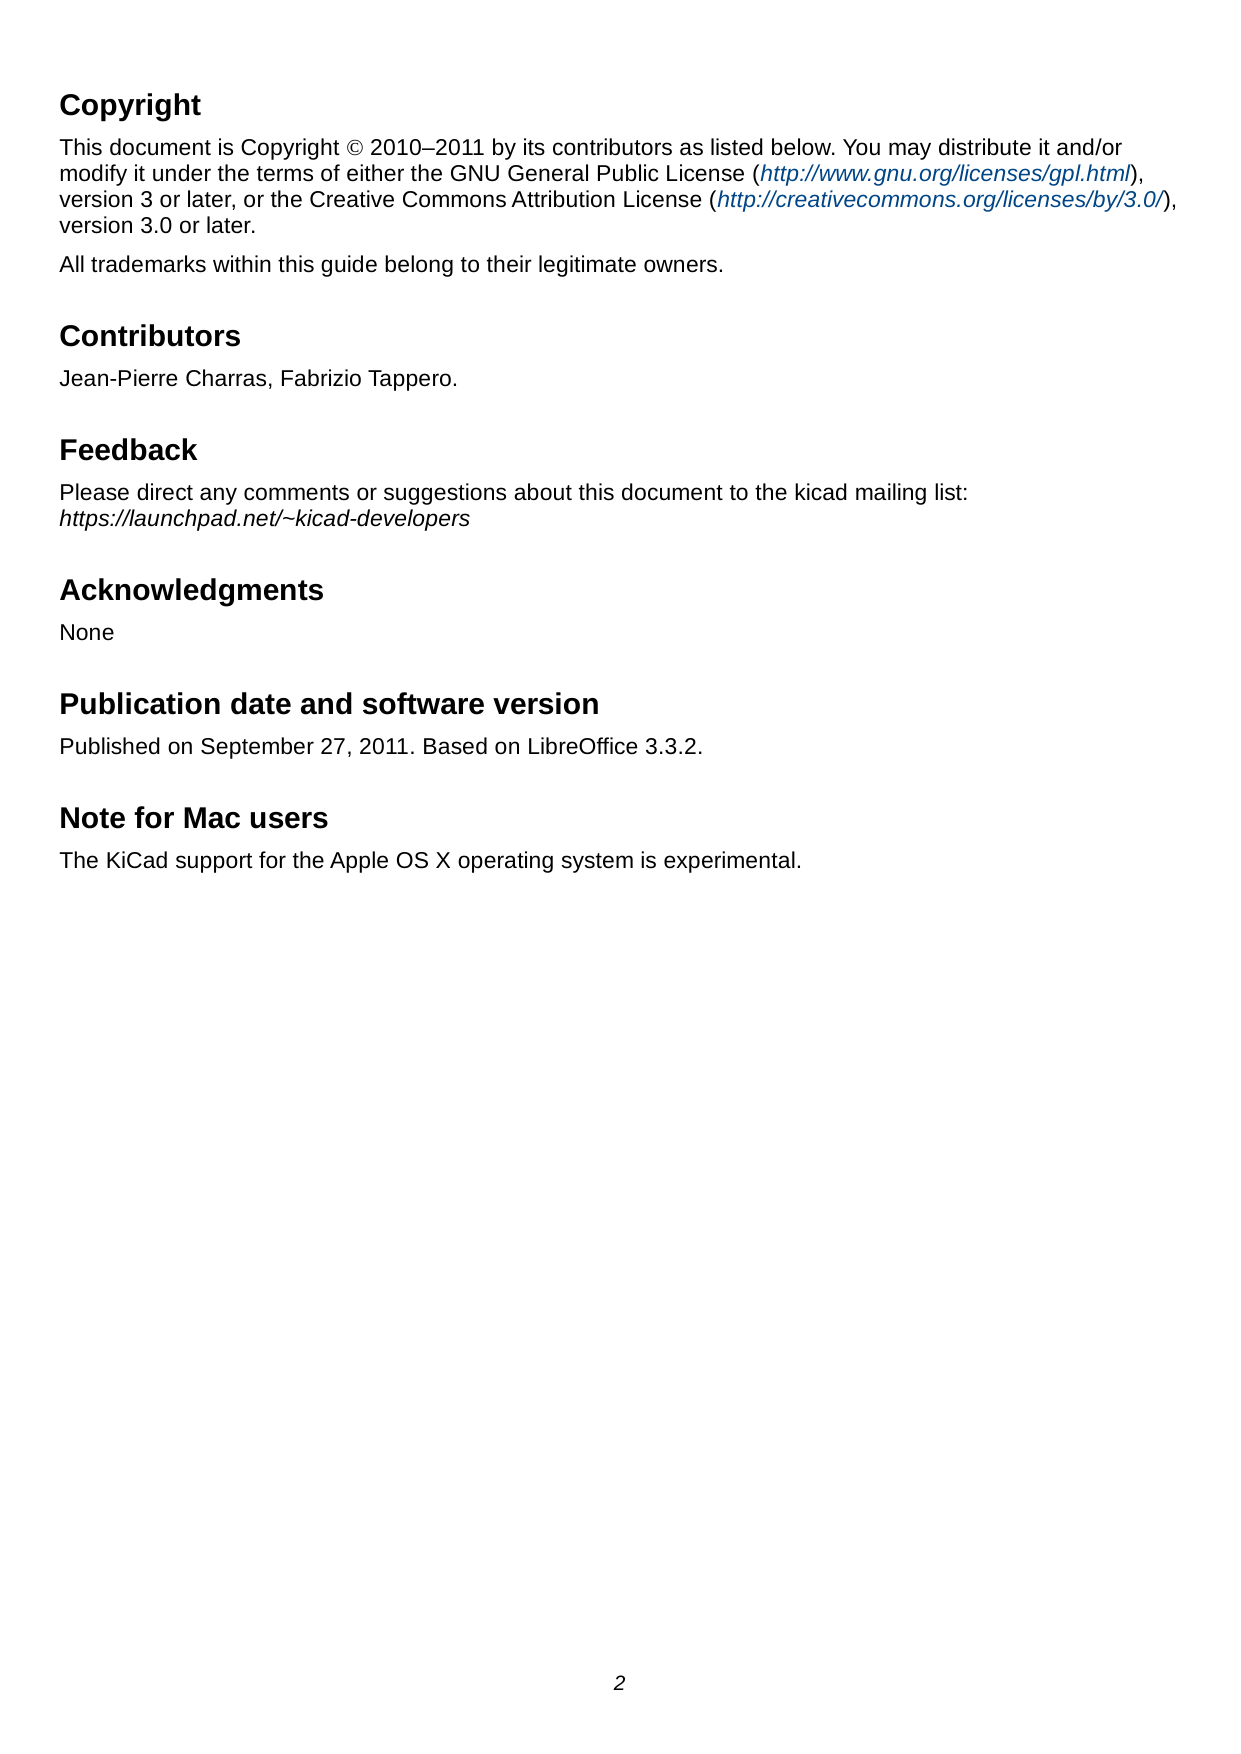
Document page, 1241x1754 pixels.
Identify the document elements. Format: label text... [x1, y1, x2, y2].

text Jean-Pierre Charras, Fabrizio Tappero. [59, 365, 1181, 391]
text Acknowledgments [59, 573, 1181, 607]
text All trademarks within this guide belong to their legitimate owners. [59, 251, 1181, 277]
text Publication date and software version [59, 687, 1181, 721]
text Feedback [59, 433, 1181, 467]
text None [59, 619, 1181, 645]
text Note for Mac users [59, 801, 1181, 834]
text This document is Copyright © 2010–2011 by its contributors as listed below. You may distribute it and/or modify it under the terms of either the GNU General Public License (http://www.gnu.org/licenses/gpl.html), version 3 or later, or the Creative Commons Attribution License (http://creativecommons.org/licenses/by/3.0/), version 3.0 or later. [59, 134, 1181, 239]
text Published on September 27, 2011. Based on LibreOffice 3.3.2. [59, 733, 1181, 759]
text Contributors [59, 319, 1181, 353]
text Please direct any comments or suggestions about this document to the kicad mailing list: https://launchpad.net/~kicad-developers [59, 479, 1181, 531]
text The KiCad support for the Apple OS X operating system is experimental. [59, 847, 1181, 873]
text Copyright [59, 88, 1181, 122]
